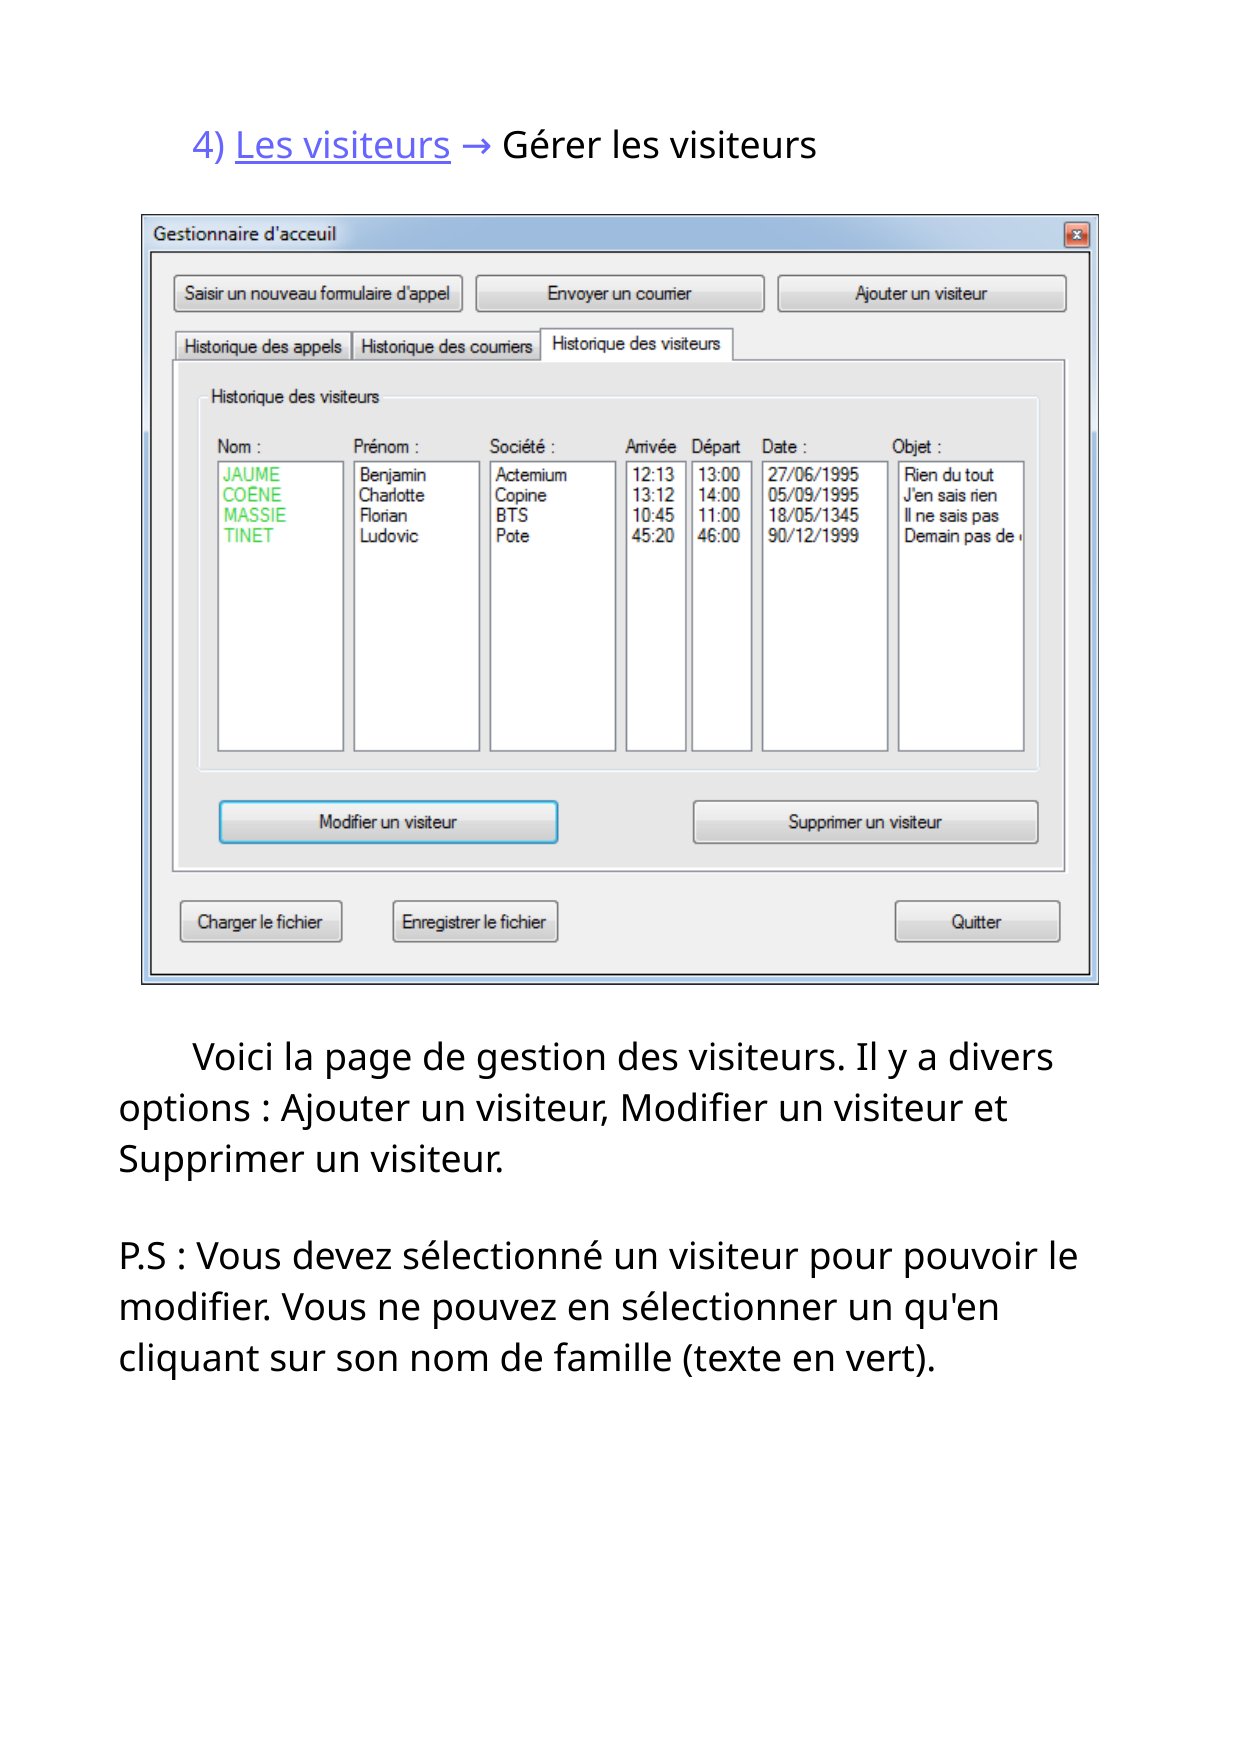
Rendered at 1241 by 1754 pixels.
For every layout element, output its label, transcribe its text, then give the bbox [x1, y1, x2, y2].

picture [141, 214, 1099, 985]
text 4) Les visiteurs → Gérer les visiteurs [118, 118, 1122, 169]
text Voici la page de gestion des visiteurs. Il y a divers options : Ajouter un visiteur, Modifier un visiteur et Supprimer un visiteur. [118, 1030, 1122, 1183]
text P.S : Vous devez sélectionné un visiteur pour pouvoir le modifier. Vous ne pouvez en sélectionner un qu'en cliquant sur son nom de famille (texte en vert). [118, 1229, 1122, 1382]
